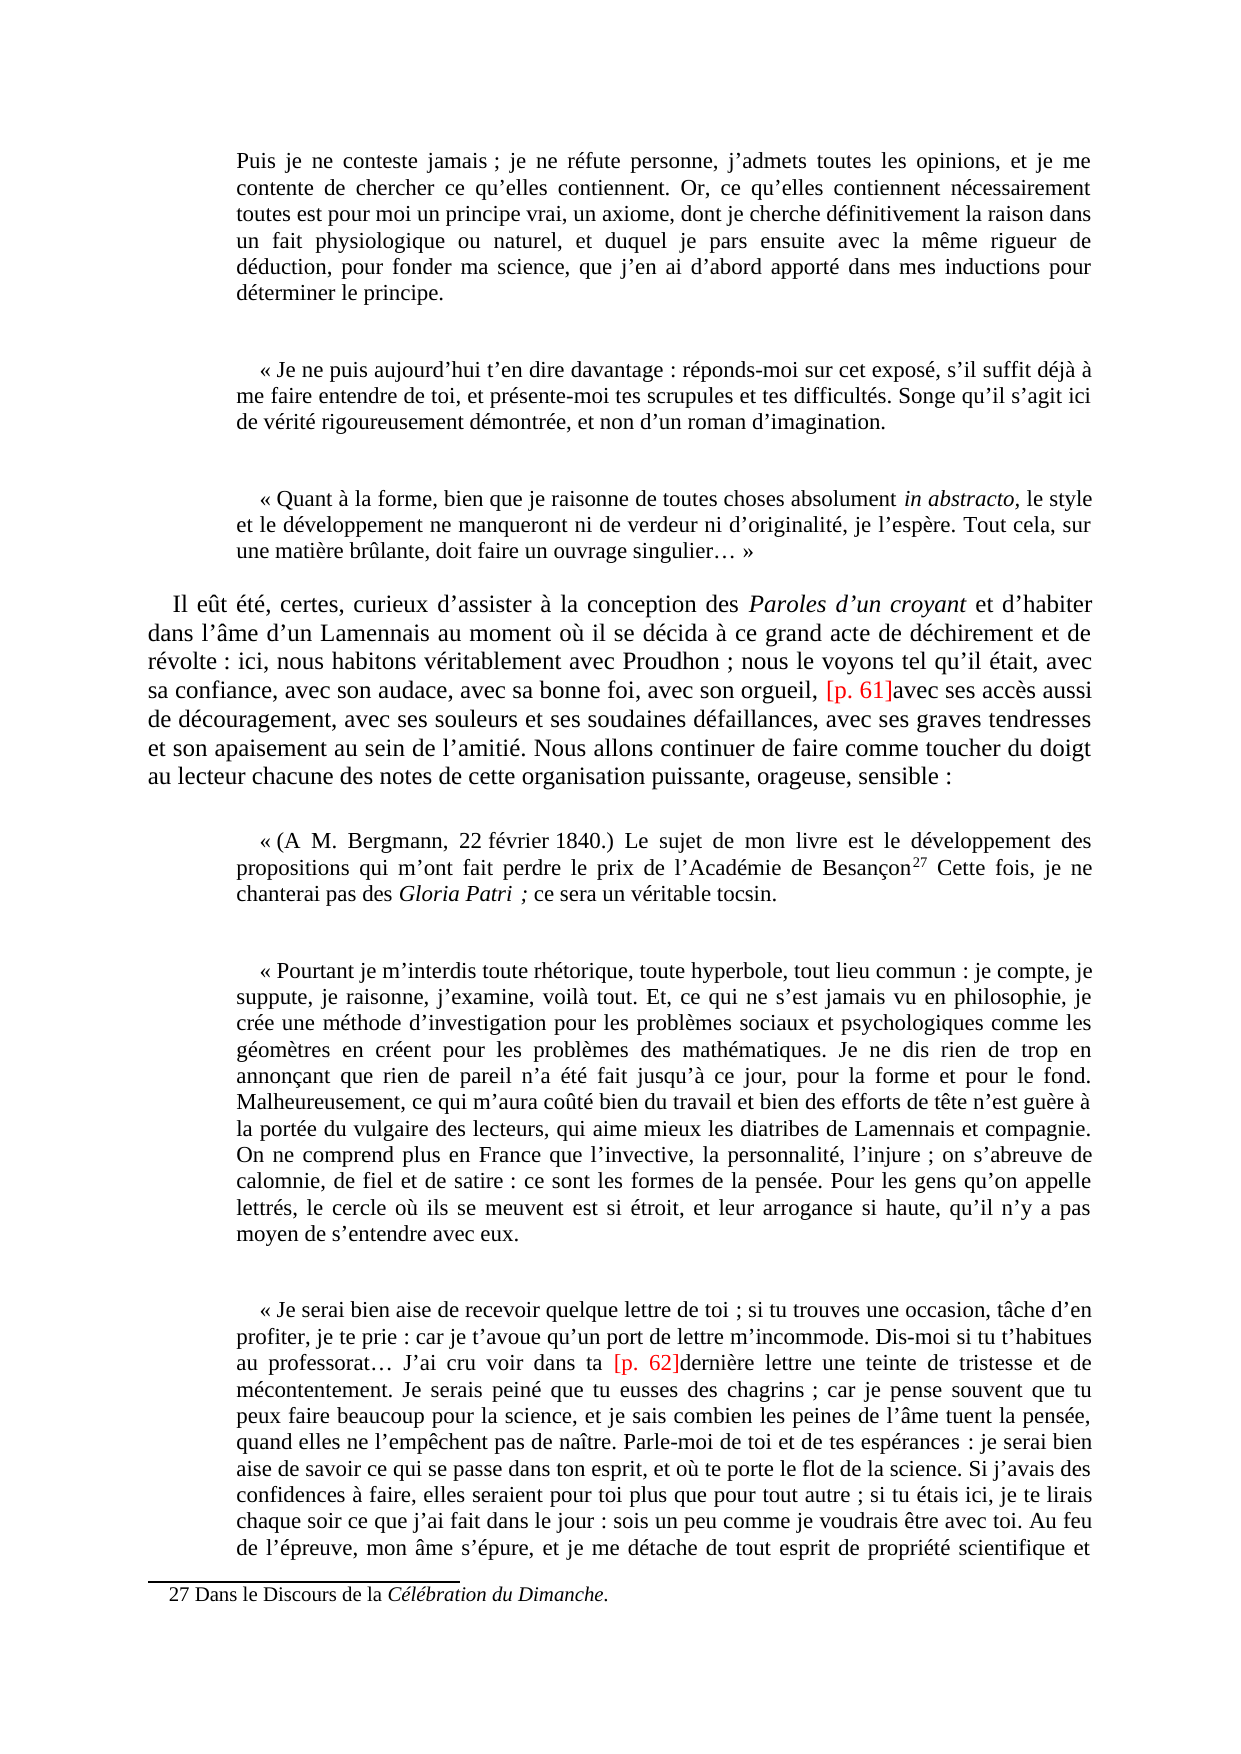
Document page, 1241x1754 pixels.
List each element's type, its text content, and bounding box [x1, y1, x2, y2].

text « (A M. Bergmann, 22 février 1840.) Le sujet de mon livre est le développement des propositions qui m’ont fait perdre le prix de l’Académie de Besançon Cette fois, je ne chanterai pas des Gloria Patri ; ce sera un véritable tocsin. [236, 828, 1093, 907]
text « Pourtant je m’interdis toute rhétorique, toute hyperbole, tout lieu commun : je compte, je suppute, je raisonne, j’examine, voilà tout. Et, ce qui ne s’est jamais vu en philosophie, je crée une méthode d’investigation pour les problèmes sociaux et psychologiques comme les géomètres en créent pour les problèmes des mathématiques. Je ne dis rien de trop en annonçant que rien de pareil n’a été fait jusqu’à ce jour, pour la forme et pour le fond. Malheureusement, ce qui m’aura coûté bien du travail et bien des efforts de tête n’est guère à la portée du vulgaire des lecteurs, qui aime mieux les diatribes de Lamennais et compagnie. On ne comprend plus en France que l’invective, la personnalité, l’injure ; on s’abreuve de calomnie, de fiel et de satire : ce sont les formes de la pensée. Pour les gens qu’on appelle lettrés, le cercle où ils se meuvent est si étroit, et leur arrogance si haute, qu’il n’y a pas moyen de s’entendre avec eux. [236, 957, 1093, 1247]
text « Je ne puis aujourd’hui t’en dire davantage : réponds-moi sur cet exposé, s’il suffit déjà à me faire entendre de toi, et présente-moi tes scrupules et tes difficultés. Songe qu’il s’agit ici de vérité rigoureusement démontrée, et non d’un roman d’imagination. [236, 356, 1093, 435]
text « Quant à la forme, bien que je raisonne de toutes choses absolument in abstracto, le style et le développement ne manqueront ni de verdeur ni d’originalité, je l’espère. Tout cela, sur une matière brûlante, doit faire un ouvrage singulier… » [236, 485, 1093, 564]
text Il eût été, certes, curieux d’assister à la conception des Paroles d’un croyant et d’habiter dans l’âme d’un Lamennais au moment où il se décida à ce grand acte de déchirement et de révolte : ici, nous habitons véritablement avec Proudhon ; nous le voyons tel qu’il était, avec sa confiance, avec son audace, avec sa bonne foi, avec son orgueil, [p. 61]avec ses accès aussi de découragement, avec ses souleurs et ses soudaines défaillances, avec ses graves tendresses et son apaisement au sein de l’amitié. Nous allons continuer de faire comme toucher du doigt au lecteur chacune des notes de cette organisation puissante, orageuse, sensible : [148, 589, 1093, 790]
text « Je serai bien aise de recevoir quelque lettre de toi ; si tu trouves une occasion, tâche d’en profiter, je te prie : car je t’avoue qu’un port de lettre m’incommode. Dis-moi si tu t’habitues au professorat… J’ai cru voir dans ta [p. 62]dernière lettre une teinte de tristesse et de mécontentement. Je serais peiné que tu eusses des chagrins ; car je pense souvent que tu peux faire beaucoup pour la science, et je sais combien les peines de l’âme tuent la pensée, quand elles ne l’empêchent pas de naître. Parle-moi de toi et de tes espérances : je serai bien aise de savoir ce qui se passe dans ton esprit, et où te porte le flot de la science. Si j’avais des confidences à faire, elles seraient pour toi plus que pour tout autre ; si tu étais ici, je te lirais chaque soir ce que j’ai fait dans le jour : sois un peu comme je voudrais être avec toi. Au feu de l’épreuve, mon âme s’épure, et je me détache de tout esprit de propriété scientifique et [236, 1297, 1093, 1560]
text Puis je ne conteste jamais ; je ne réfute personne, j’admets toutes les opinions, et je me contente de chercher ce qu’elles contiennent. Or, ce qu’elles contiennent nécessairement toutes est pour moi un principe vrai, un axiome, dont je cherche définitivement la raison dans un fait physiologique ou naturel, et duquel je pars ensuite avec la même rigueur de déduction, pour fonder ma science, que j’en ai d’abord apporté dans mes inductions pour déterminer le principe. [236, 148, 1093, 306]
text Dans le Discours de la Célébration du Dimanche. [148, 1582, 1093, 1606]
